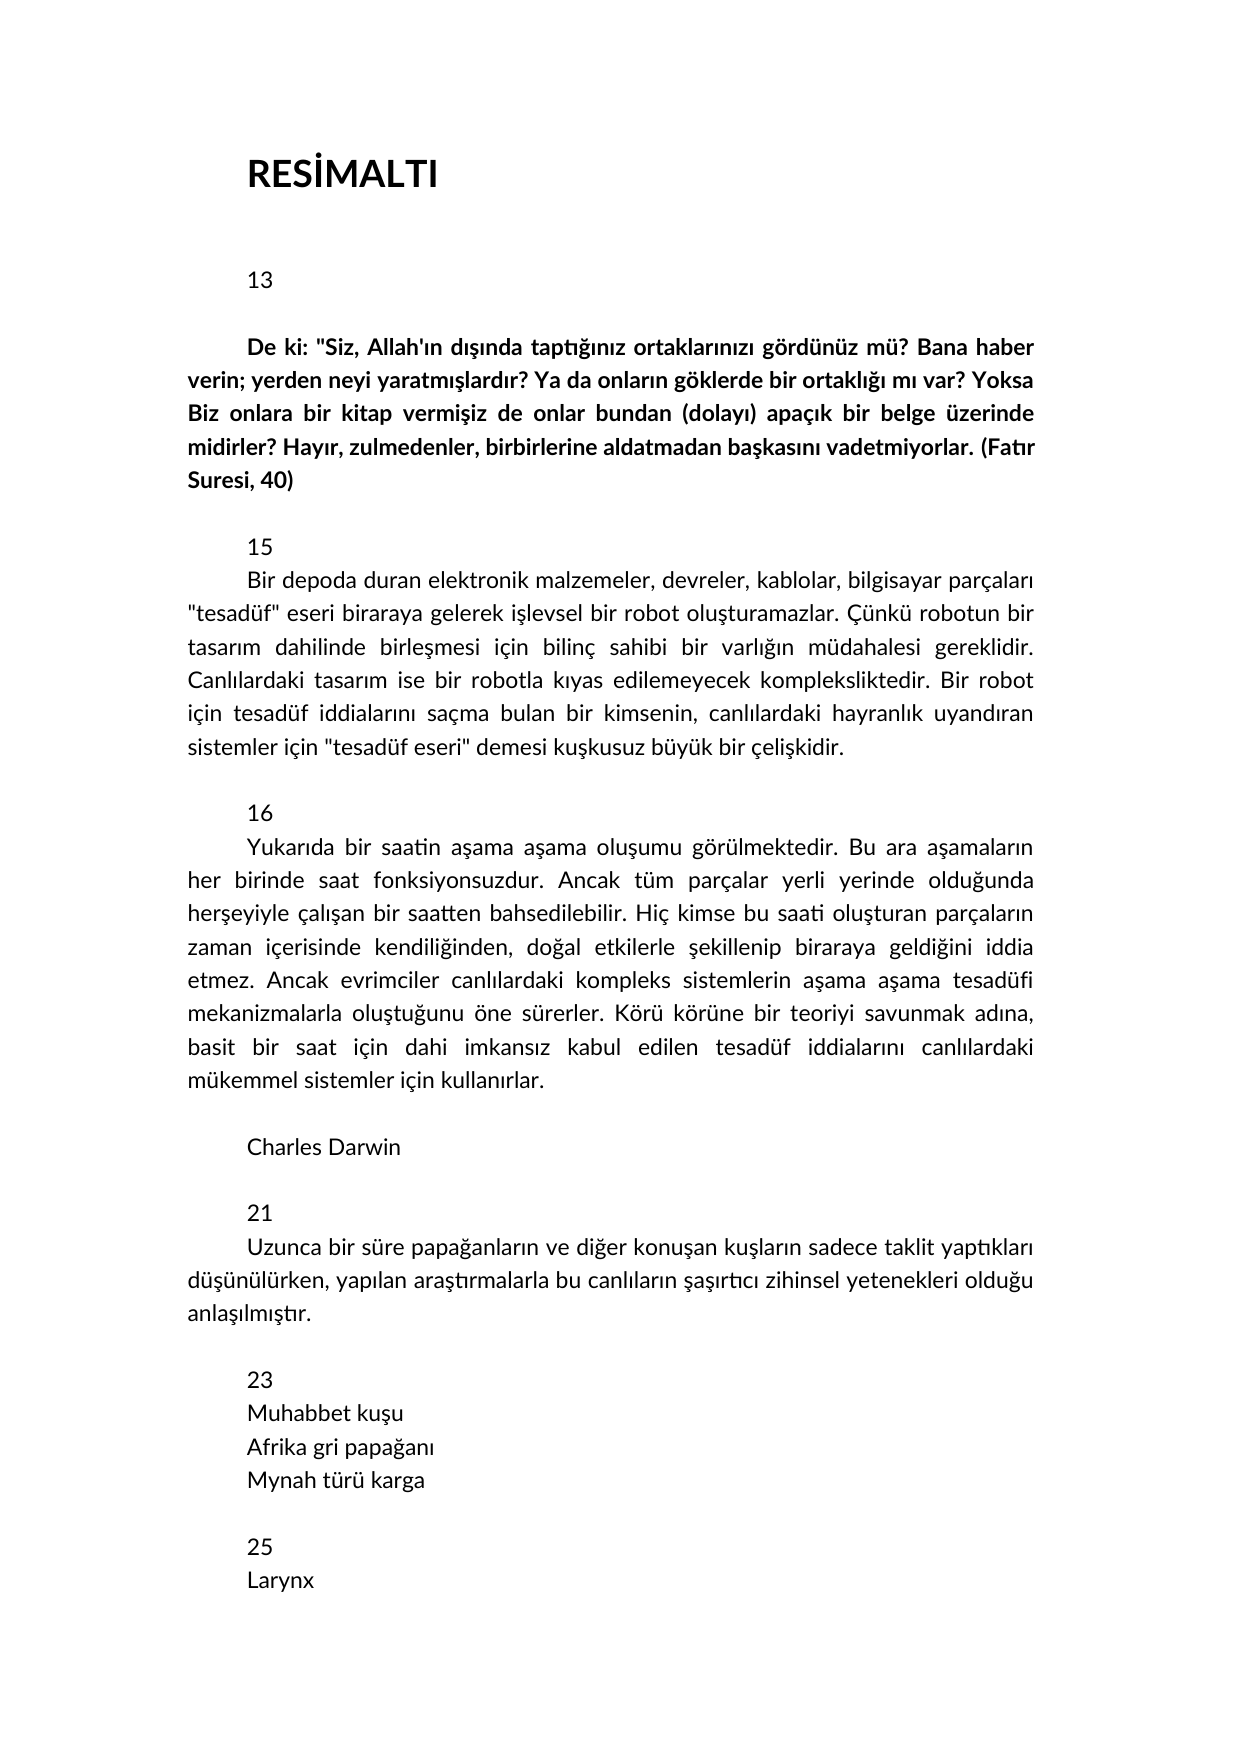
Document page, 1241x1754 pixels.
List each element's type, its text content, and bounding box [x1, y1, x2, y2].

text 21 [187, 1195, 1035, 1228]
text De ki: "Siz, Allah'ın dışında taptığınız ortaklarınızı gördünüz mü? Bana haber verin; yerden neyi yaratmışlardır? Ya da onların göklerde bir ortaklığı mı var? Yoksa Biz onlara bir kitap vermişiz de onlar bundan (dolayı) apaçık bir belge üzerinde midirler? Hayır, zulmedenler, birbirlerine aldatmadan başkasını vadetmiyorlar. (Fatır Suresi, 40) [187, 328, 1035, 495]
text 15 [187, 528, 1035, 562]
text Yukarıda bir saatin aşama aşama oluşumu görülmektedir. Bu ara aşamaların her birinde saat fonksiyonsuzdur. Ancak tüm parçalar yerli yerinde olduğunda herşeyiyle çalışan bir saatten bahsedilebilir. Hiç kimse bu saati oluşturan parçaların zaman içerisinde kendiliğinden, doğal etkilerle şekillenip biraraya geldiğini iddia etmez. Ancak evrimciler canlılardaki kompleks sistemlerin aşama aşama tesadüfi mekanizmalarla oluştuğunu öne sürerler. Körü körüne bir teoriyi savunmak adına, basit bir saat için dahi imkansız kabul edilen tesadüf iddialarını canlılardaki mükemmel sistemler için kullanırlar. [187, 828, 1035, 1095]
text 25 [187, 1528, 1035, 1562]
text Muhabbet kuşu [187, 1395, 1035, 1428]
text Afrika gri papağanı [187, 1428, 1035, 1462]
text Charles Darwin [187, 1128, 1035, 1162]
text Bir depoda duran elektronik malzemeler, devreler, kablolar, bilgisayar parçaları "tesadüf" eseri biraraya gelerek işlevsel bir robot oluşturamazlar. Çünkü robotun bir tasarım dahilinde birleşmesi için bilinç sahibi bir varlığın müdahalesi gereklidir. Canlılardaki tasarım ise bir robotla kıyas edilemeyecek kompleksliktedir. Bir robot için tesadüf iddialarını saçma bulan bir kimsenin, canlılardaki hayranlık uyandıran sistemler için "tesadüf eseri" demesi kuşkusuz büyük bir çelişkidir. [187, 562, 1035, 762]
text 23 [187, 1362, 1035, 1395]
text Larynx [187, 1562, 1035, 1595]
text Uzunca bir süre papağanların ve diğer konuşan kuşların sadece taklit yaptıkları düşünülürken, yapılan araştırmalarla bu canlıların şaşırtıcı zihinsel yetenekleri olduğu anlaşılmıştır. [187, 1228, 1035, 1328]
text Mynah türü karga [187, 1462, 1035, 1495]
text 13 [187, 262, 1035, 295]
text RESİMALTI [187, 150, 1035, 195]
text 16 [187, 795, 1035, 828]
